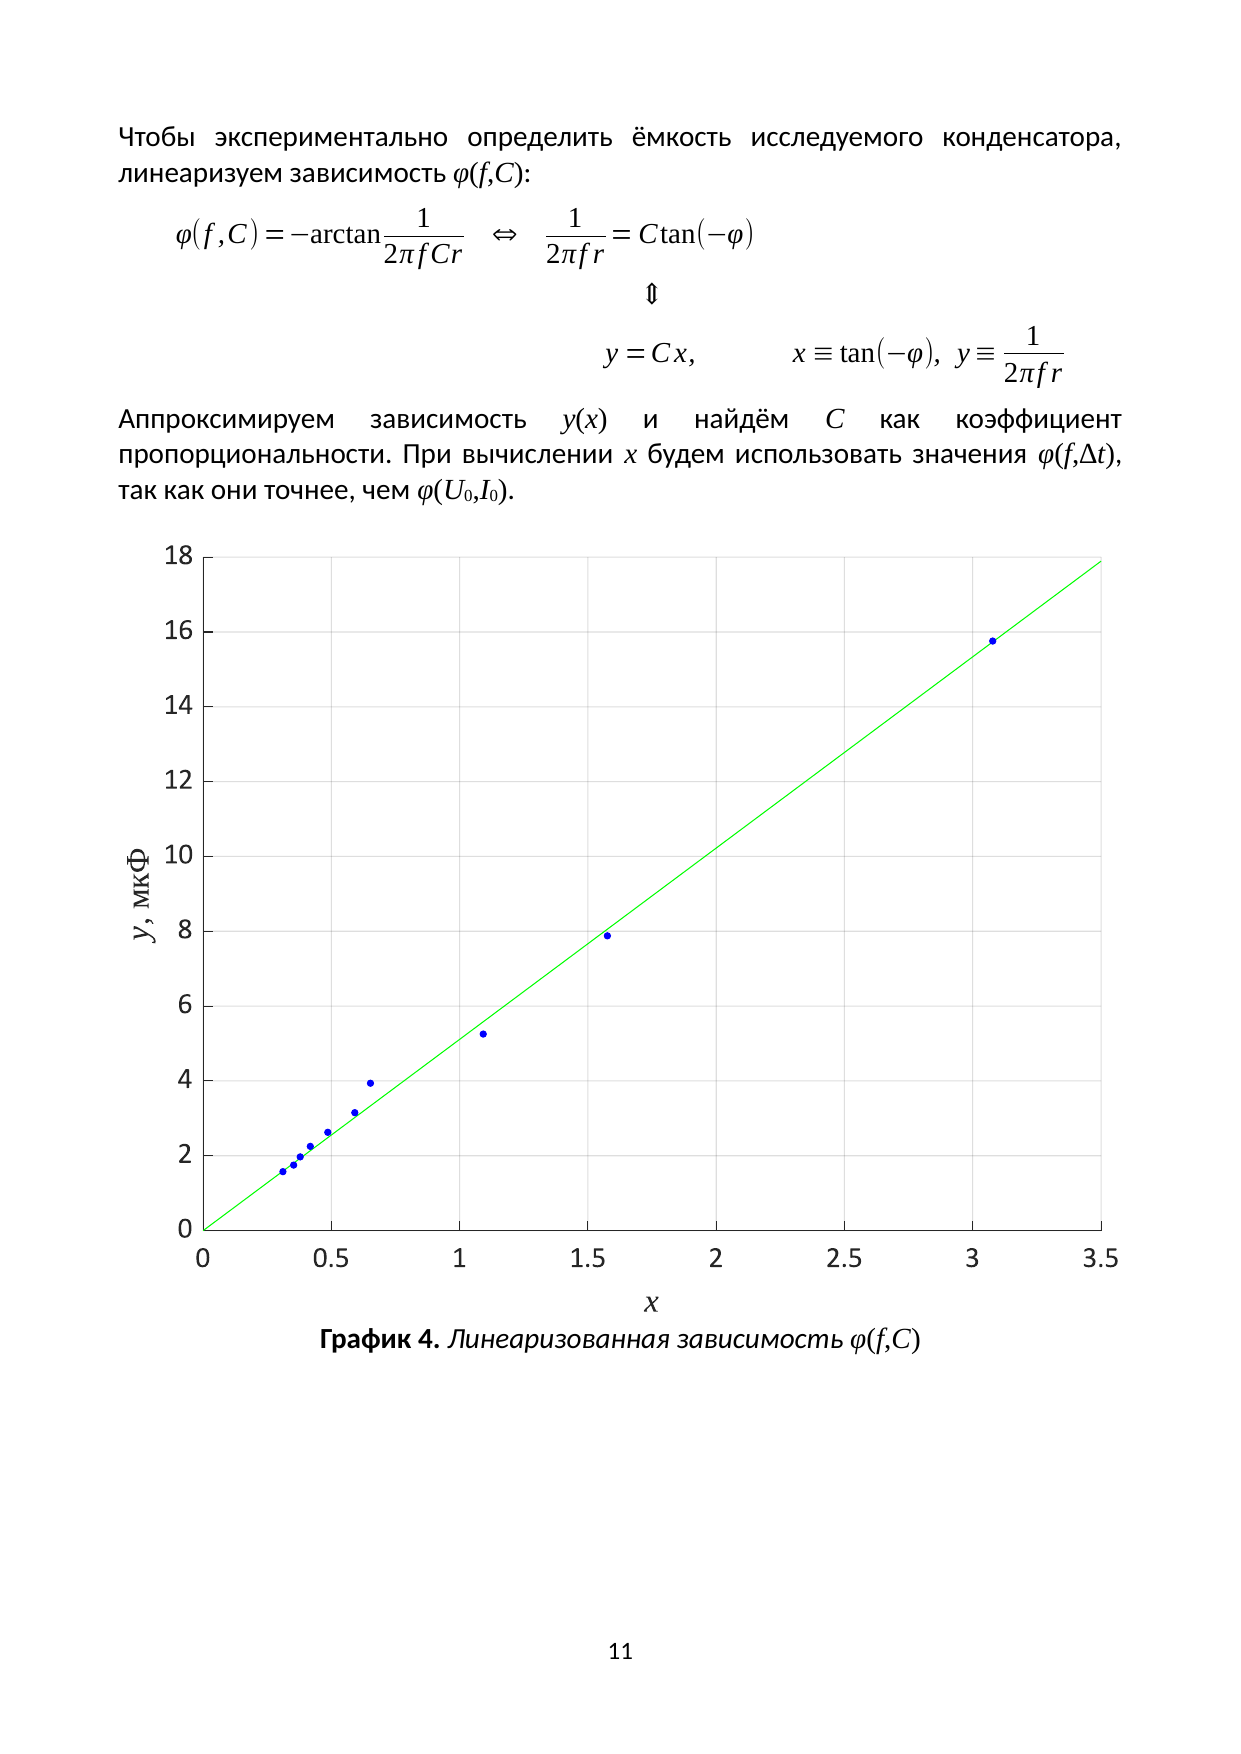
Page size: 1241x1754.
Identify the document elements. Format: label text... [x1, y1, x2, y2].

text Аппроксимируем зависимость y(x) и найдём C как коэффициент пропорциональности. При вычислении x будем использовать значения φ(f,∆t), так как они точнее, чем φ(U0,I0). [118, 400, 1122, 507]
text Чтобы экспериментально определить ёмкость исследуемого конденсатора, линеаризуем зависимость φ(f,C): [118, 118, 1122, 189]
text График 4. Линеаризованная зависимость φ(f,C) [118, 1320, 1122, 1356]
